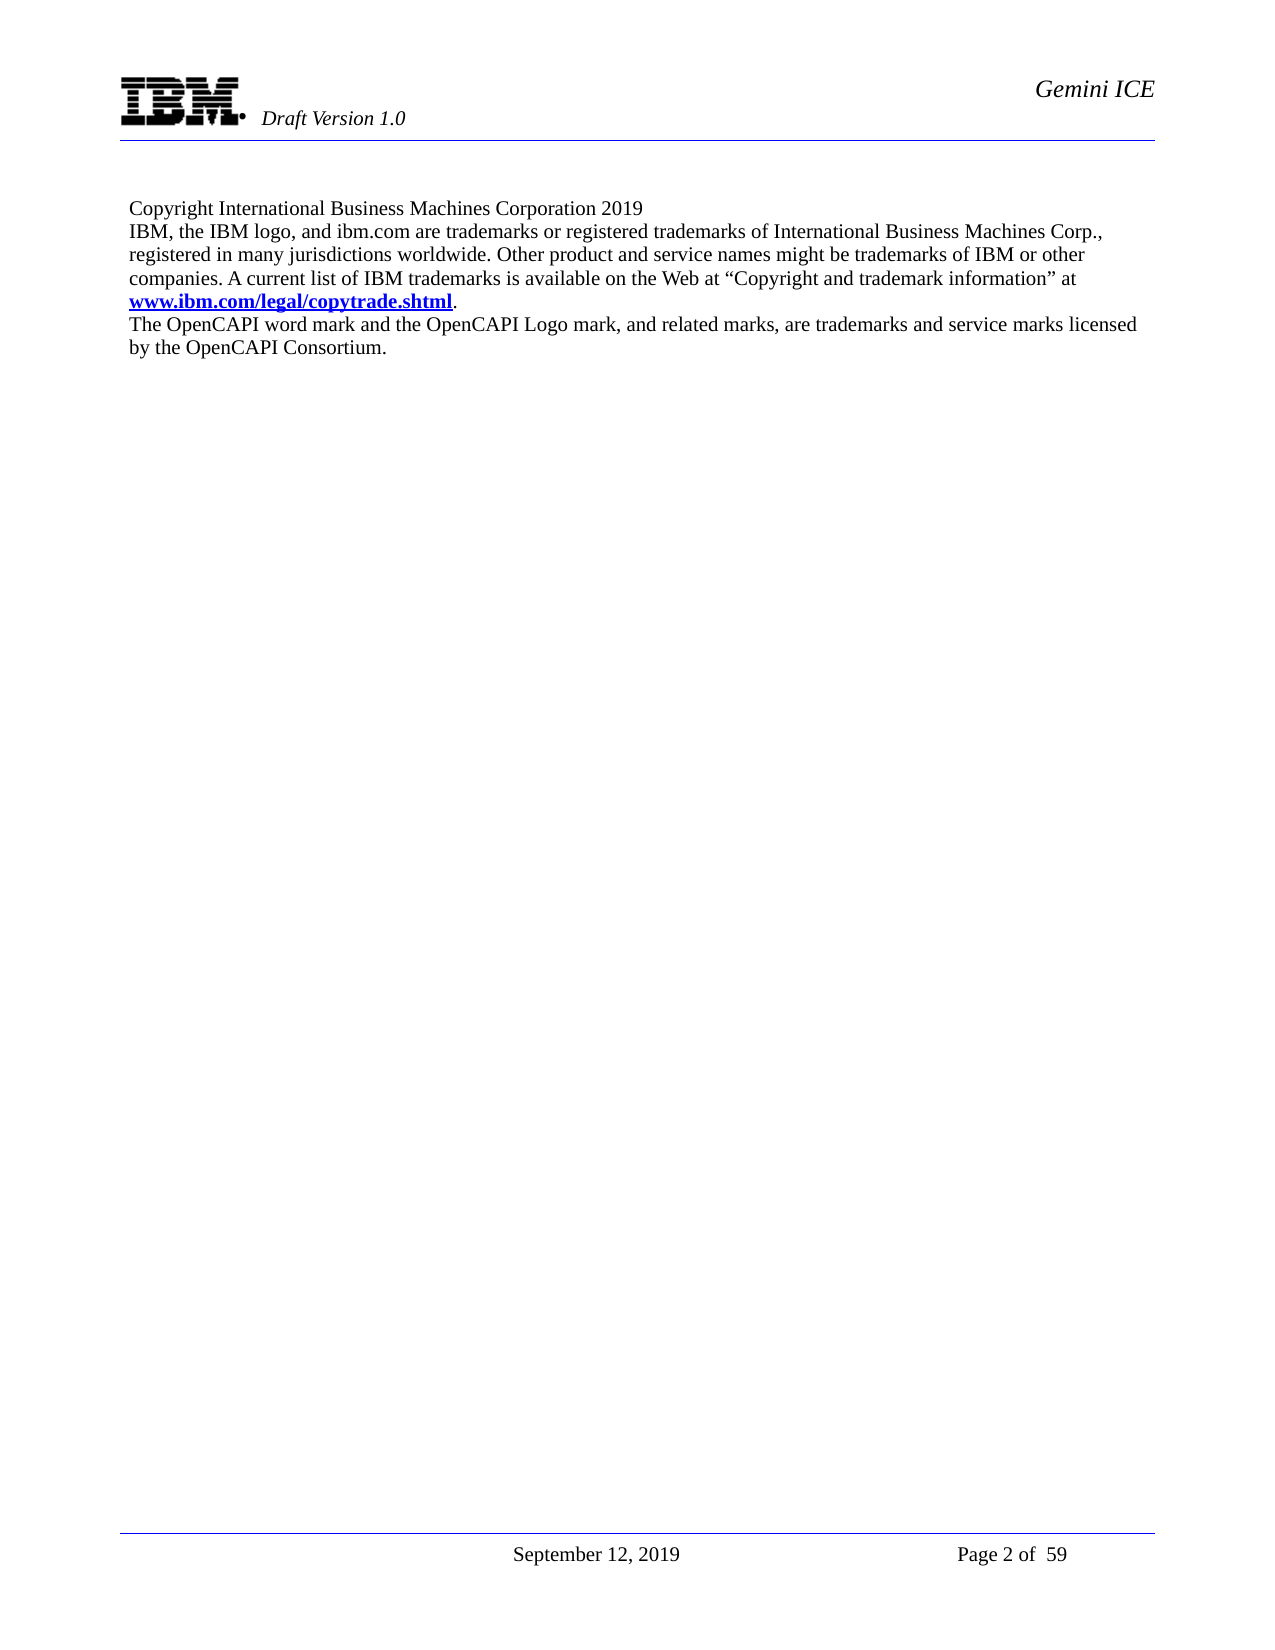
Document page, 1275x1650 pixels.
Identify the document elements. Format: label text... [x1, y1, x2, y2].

picture [120, 76, 240, 127]
table_header Copyright International Business Machines Corporation 2019 IBM, the IBM logo, and ibm.com are trademarks or registered trademarks of International Business Machines Corp., registered in many jurisdictions worldwide. Other product and service names might be trademarks of IBM or other companies. A current list of IBM trademarks is available on the Web at “Copyright and trademark information” at www.ibm.com/legal/copytrade.shtml. The OpenCAPI word mark and the OpenCAPI Logo mark, and related marks, are trademarks and service marks licensed by the OpenCAPI Consortium. [120, 194, 1155, 362]
